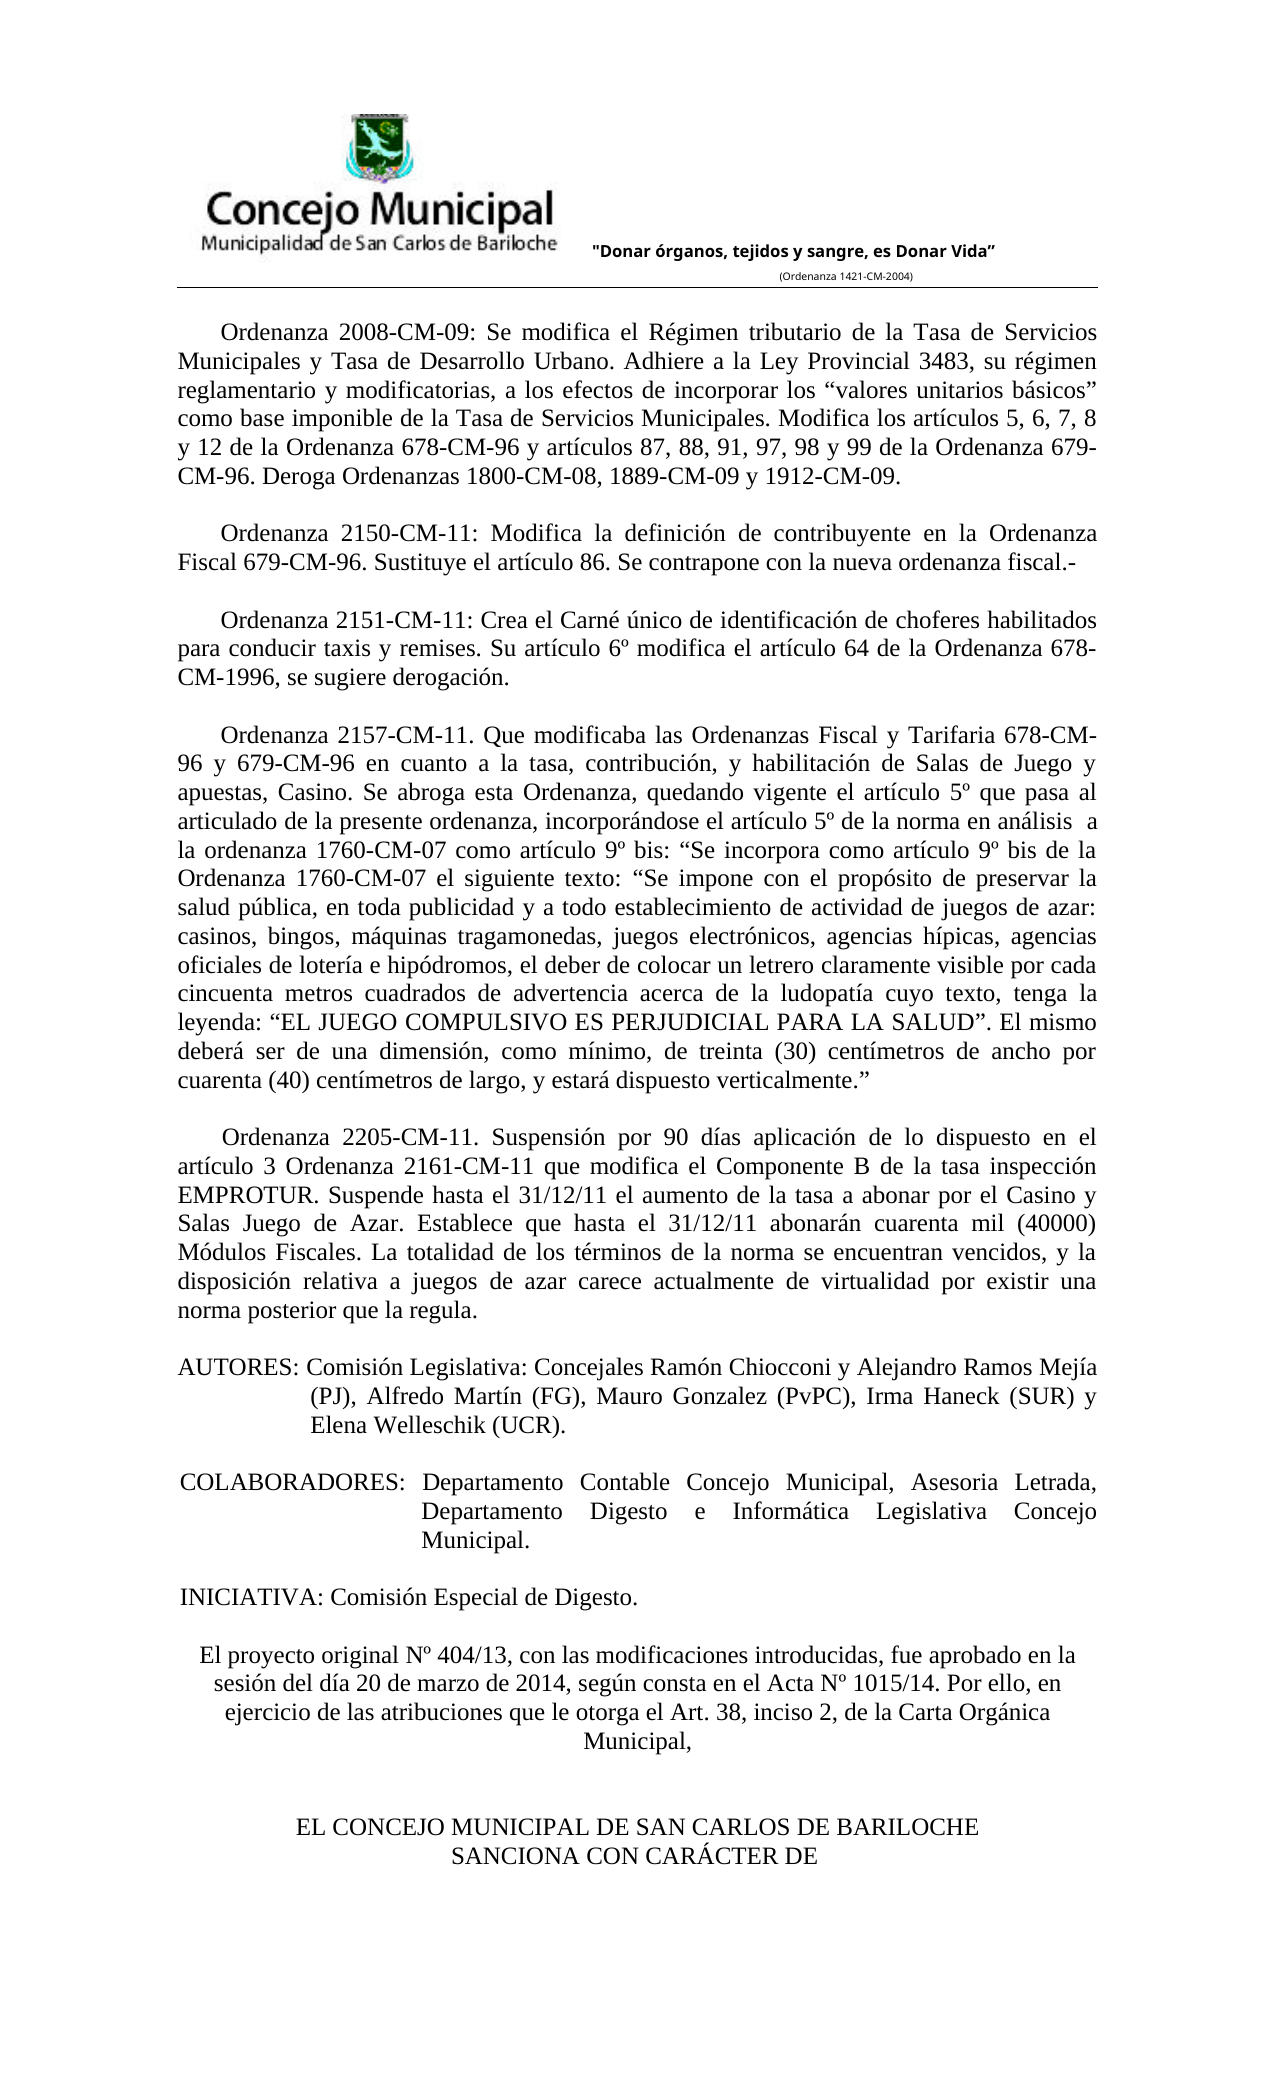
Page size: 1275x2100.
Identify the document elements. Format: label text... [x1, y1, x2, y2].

text El proyecto original Nº 404/13, con las modificaciones introducidas, fue aprobado en la sesión del día 20 de marzo de 2014, según consta en el Acta Nº 1015/14. Por ello, en ejercicio de las atribuciones que le otorga el Art. 38, inciso 2, de la Carta Orgánica Municipal, [177, 1640, 1098, 1755]
text Ordenanza 2151-CM-11: Crea el Carné único de identificación de choferes habilitados para conducir taxis y remises. Su artículo 6º modifica el artículo 64 de la Ordenanza 678-CM-1996, se sugiere derogación. [177, 605, 1098, 691]
picture [177, 114, 589, 264]
text AUTORES: Comisión Legislativa: Concejales Ramón Chiocconi y Alejandro Ramos Mejía (PJ), Alfredo Martín (FG), Mauro Gonzalez (PvPC), Irma Haneck (SUR) y Elena Welleschik (UCR). [177, 1352, 1098, 1438]
text COLABORADORES: Departamento Contable Concejo Municipal, Asesoria Letrada, Departamento Digesto e Informática Legislativa Concejo Municipal. [179, 1467, 1098, 1553]
text Ordenanza 2157-CM-11. Que modificaba las Ordenanzas Fiscal y Tarifaria 678-CM-96 y 679-CM-96 en cuanto a la tasa, contribución, y habilitación de Salas de Juego y apuestas, Casino. Se abroga esta Ordenanza, quedando vigente el artículo 5º que pasa al articulado de la presente ordenanza, incorporándose el artículo 5º de la norma en análisis a la ordenanza 1760-CM-07 como artículo 9º bis: “Se incorpora como artículo 9º bis de la Ordenanza 1760-CM-07 el siguiente texto: “Se impone con el propósito de preservar la salud pública, en toda publicidad y a todo establecimiento de actividad de juegos de azar: casinos, bingos, máquinas tragamonedas, juegos electrónicos, agencias hípicas, agencias oficiales de lotería e hipódromos, el deber de colocar un letrero claramente visible por cada cincuenta metros cuadrados de advertencia acerca de la ludopatía cuyo texto, tenga la leyenda: “EL JUEGO COMPULSIVO ES PERJUDICIAL PARA LA SALUD”. El mismo deberá ser de una dimensión, como mínimo, de treinta (30) centímetros de ancho por cuarenta (40) centímetros de largo, y estará dispuesto verticalmente.” [177, 720, 1098, 1093]
text SANCIONA CON CARÁCTER DE [177, 1841, 1098, 1870]
text Ordenanza 2205-CM-11. Suspensión por 90 días aplicación de lo dispuesto en el artículo 3 Ordenanza 2161-CM-11 que modifica el Componente B de la tasa inspección EMPROTUR. Suspende hasta el 31/12/11 el aumento de la tasa a abonar por el Casino y Salas Juego de Azar. Establece que hasta el 31/12/11 abonarán cuarenta mil (40000) Módulos Fiscales. La totalidad de los términos de la norma se encuentran vencidos, y la disposición relativa a juegos de azar carece actualmente de virtualidad por existir una norma posterior que la regula. [177, 1093, 1098, 1323]
text Ordenanza 2008-CM-09: Se modifica el Régimen tributario de la Tasa de Servicios Municipales y Tasa de Desarrollo Urbano. Adhiere a la Ley Provincial 3483, su régimen reglamentario y modificatorias, a los efectos de incorporar los “valores unitarios básicos” como base imponible de la Tasa de Servicios Municipales. Modifica los artículos 5, 6, 7, 8 y 12 de la Ordenanza 678-CM-96 y artículos 87, 88, 91, 97, 98 y 99 de la Ordenanza 679-CM-96. Deroga Ordenanzas 1800-CM-08, 1889-CM-09 y 1912-CM-09. [177, 317, 1098, 490]
text Ordenanza 2150-CM-11: Modifica la definición de contribuyente en la Ordenanza Fiscal 679-CM-96. Sustituye el artículo 86. Se contrapone con la nueva ordenanza fiscal.- [177, 518, 1098, 576]
text EL CONCEJO MUNICIPAL DE SAN CARLOS DE BARILOCHE [177, 1812, 1098, 1841]
text INICIATIVA: Comisión Especial de Digesto. [179, 1582, 1098, 1611]
